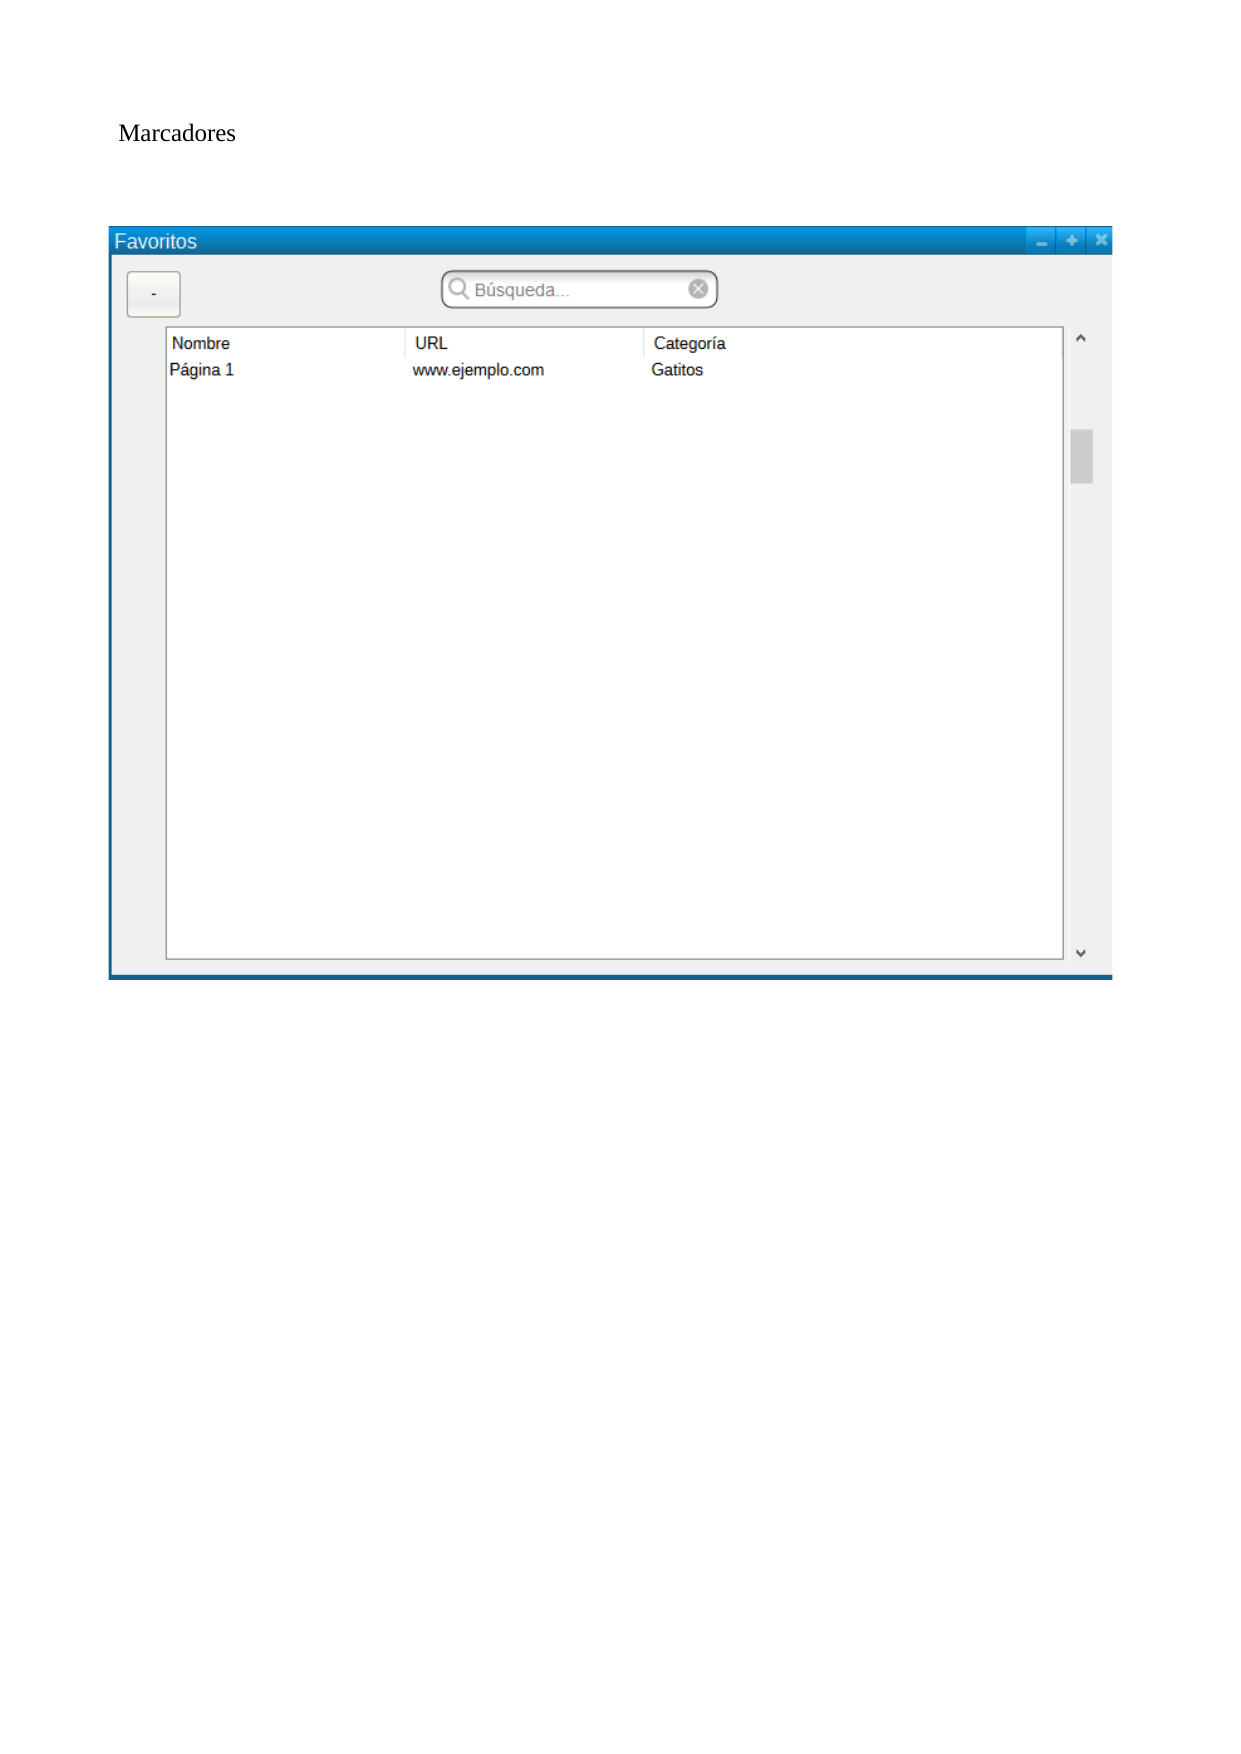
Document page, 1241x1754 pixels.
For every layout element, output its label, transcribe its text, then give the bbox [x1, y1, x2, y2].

picture [108, 234, 1113, 980]
picture [1057, 226, 1113, 245]
picture [1027, 226, 1055, 246]
text Marcadores [118, 118, 1122, 147]
